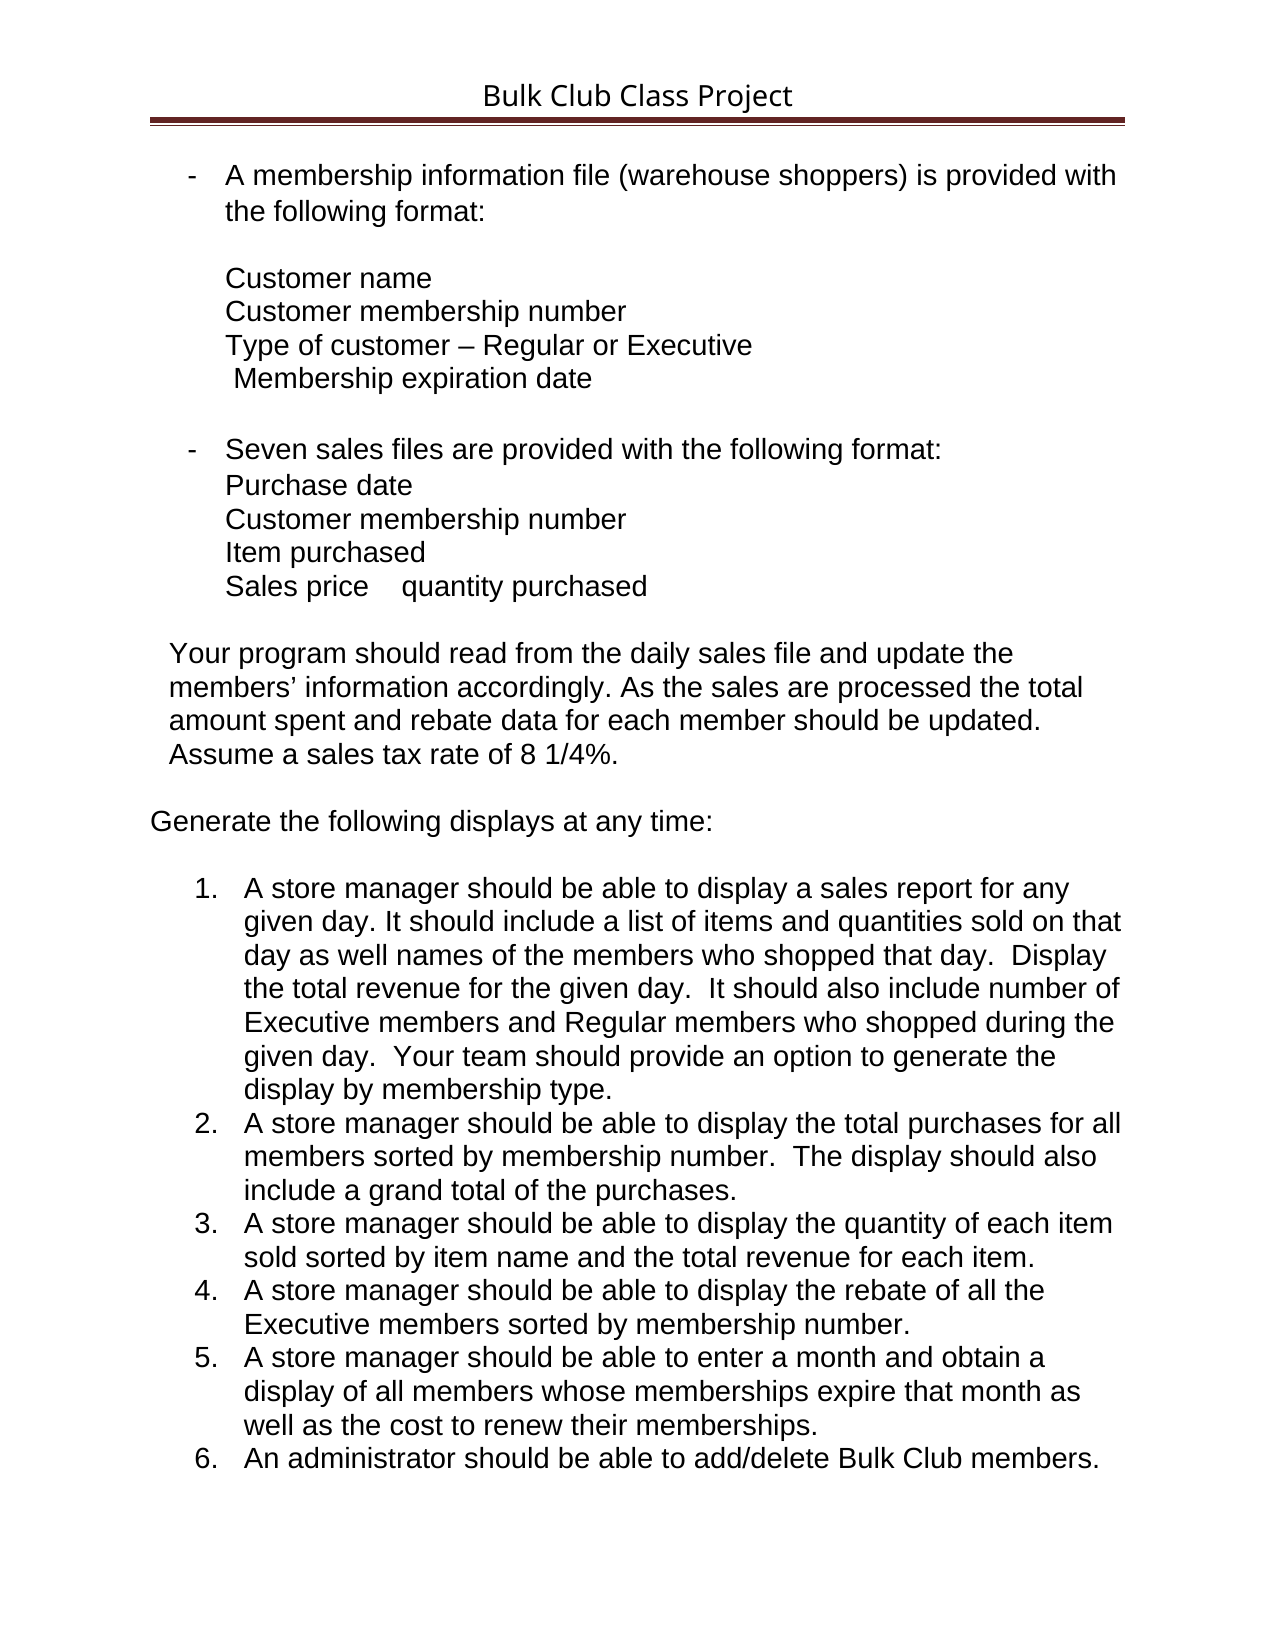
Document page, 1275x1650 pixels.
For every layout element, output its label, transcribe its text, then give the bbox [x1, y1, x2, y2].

text Customer membership number [225, 502, 1125, 535]
text Item purchased [225, 535, 1125, 569]
text Customer name [225, 261, 1125, 294]
list A membership information file (warehouse shoppers) is provided with the following format: [187, 154, 1125, 227]
list A store manager should be able to enter a month and obtain a display of all members whose memberships expire that month as well as the cost to renew their memberships. [206, 1340, 1125, 1441]
text Type of customer – Regular or Executive [225, 328, 1125, 362]
text Your program should read from the daily sales file and update the members’ information accordingly. As the sales are processed the total amount spent and rebate data for each member should be updated. Assume a sales tax rate of 8 1/4%. [169, 636, 1125, 770]
text Sales price quantity purchased [225, 569, 1125, 602]
text Purchase date [225, 468, 1125, 502]
list A store manager should be able to display the quantity of each item sold sorted by item name and the total revenue for each item. [206, 1206, 1125, 1273]
list A store manager should be able to display the rebate of all the Executive members sorted by membership number. [206, 1273, 1125, 1340]
text Customer membership number [225, 294, 1125, 328]
list A store manager should be able to display the total purchases for all members sorted by membership number. The display should also include a grand total of the purchases. [206, 1106, 1125, 1206]
list Seven sales files are provided with the following format: [187, 429, 1125, 468]
list A store manager should be able to display a sales report for any given day. It should include a list of items and quantities sold on that day as well names of the members who shopped that day. Display the total revenue for the given day. It should also include number of Executive members and Regular members who shopped during the given day. Your team should provide an option to generate the display by membership type. [206, 871, 1125, 1106]
text Generate the following displays at any time: [150, 804, 1125, 837]
text Membership expiration date [225, 362, 1125, 395]
list An administrator should be able to add/delete Bulk Club members. [206, 1441, 1125, 1474]
